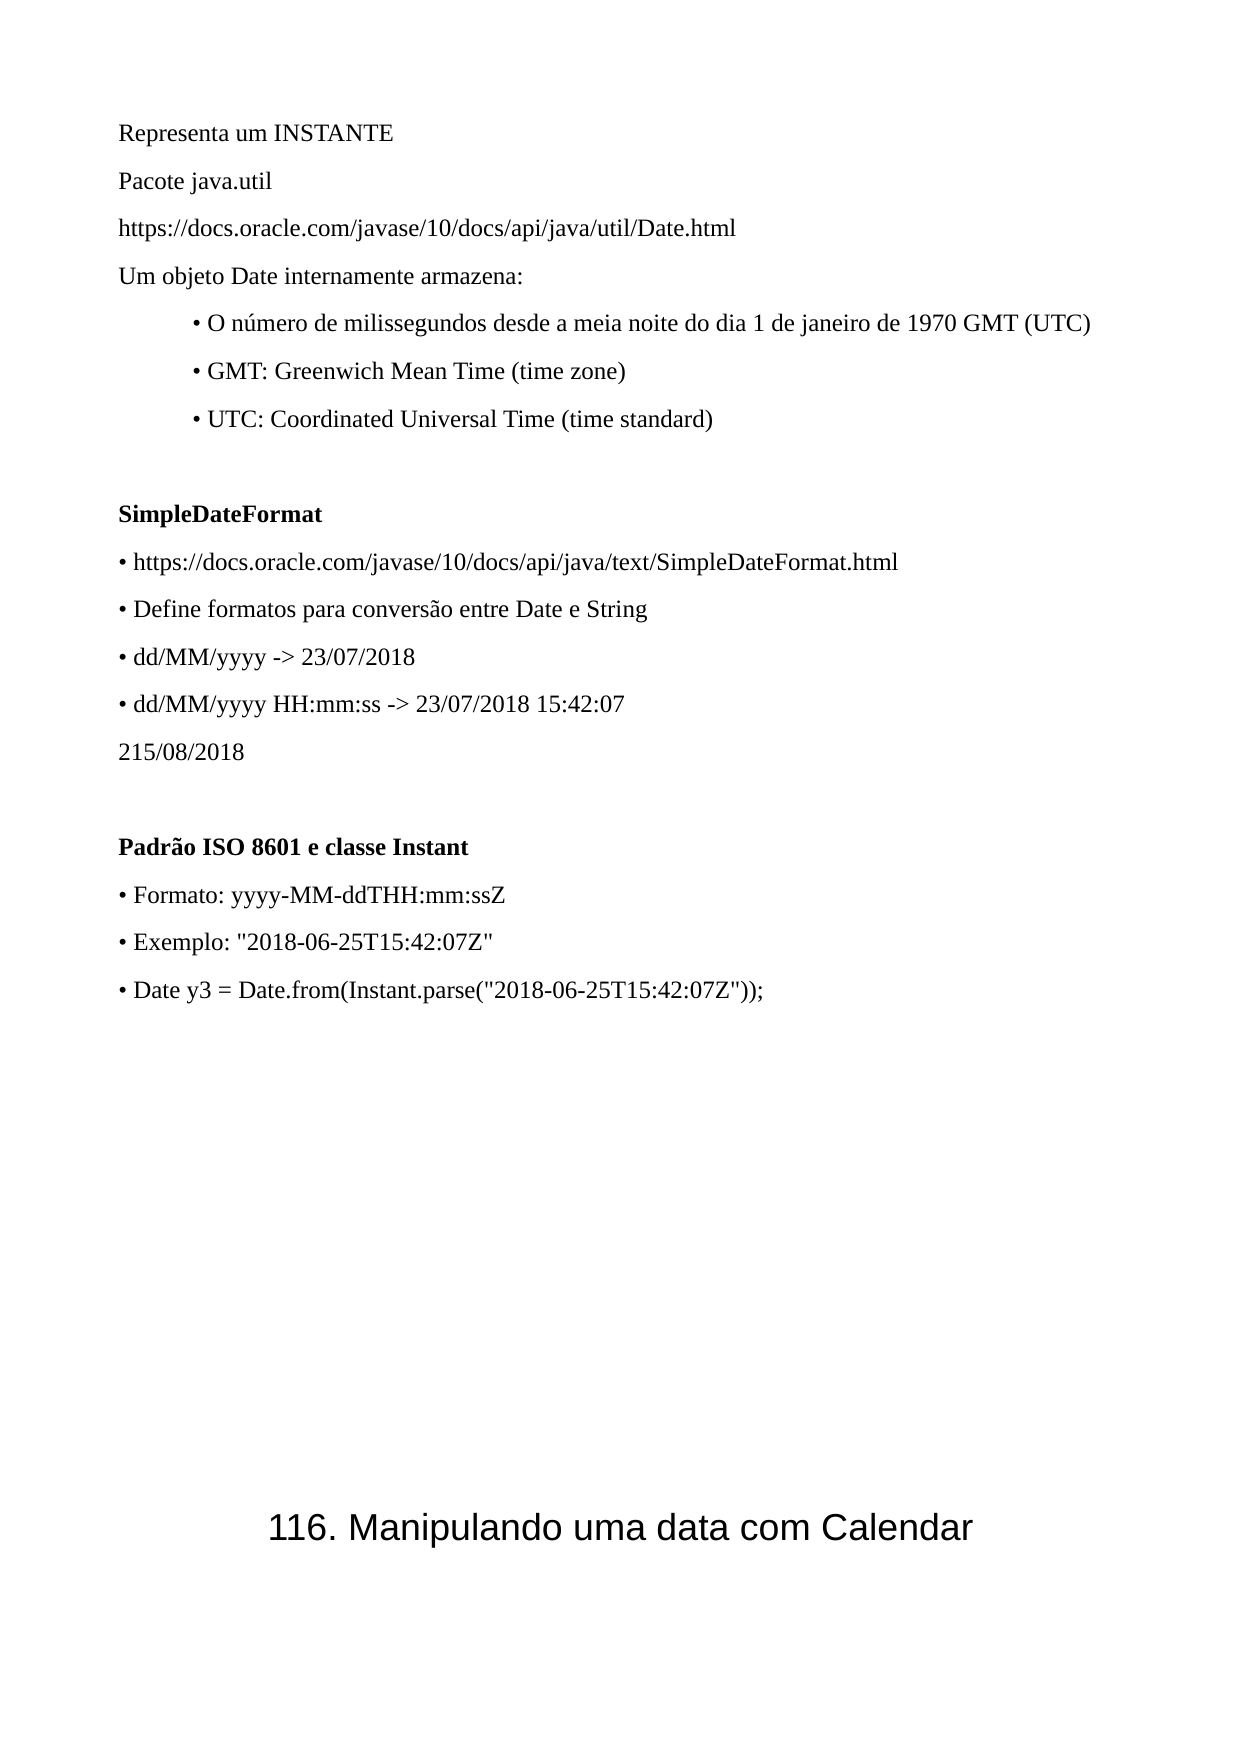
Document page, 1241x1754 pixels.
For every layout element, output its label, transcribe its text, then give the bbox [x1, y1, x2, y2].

text • GMT: Greenwich Mean Time (time zone) [118, 356, 1122, 385]
text • Formato: yyyy-MM-ddTHH:mm:ssZ [118, 880, 1122, 908]
text • dd/MM/yyyy -> 23/07/2018 [118, 642, 1122, 671]
text SimpleDateFormat [118, 499, 1122, 528]
text https://docs.oracle.com/javase/10/docs/api/java/util/Date.html [118, 213, 1122, 242]
text • Exemplo: "2018-06-25T15:42:07Z" [118, 927, 1122, 956]
text 215/08/2018 [118, 737, 1122, 766]
text Representa um INSTANTE [118, 118, 1122, 147]
text • Define formatos para conversão entre Date e String [118, 594, 1122, 623]
text Padrão ISO 8601 e classe Instant [118, 832, 1122, 861]
text • UTC: Coordinated Universal Time (time standard) [118, 404, 1122, 432]
text Um objeto Date internamente armazena: [118, 261, 1122, 290]
text • https://docs.oracle.com/javase/10/docs/api/java/text/SimpleDateFormat.html [118, 547, 1122, 575]
subtitle 116. Manipulando uma data com Calendar [118, 1505, 1122, 1548]
text • Date y3 = Date.from(Instant.parse("2018-06-25T15:42:07Z")); [118, 975, 1122, 1004]
text • O número de milissegundos desde a meia noite do dia 1 de janeiro de 1970 GMT (UTC) [118, 308, 1122, 337]
text Pacote java.util [118, 166, 1122, 194]
text • dd/MM/yyyy HH:mm:ss -> 23/07/2018 15:42:07 [118, 689, 1122, 718]
